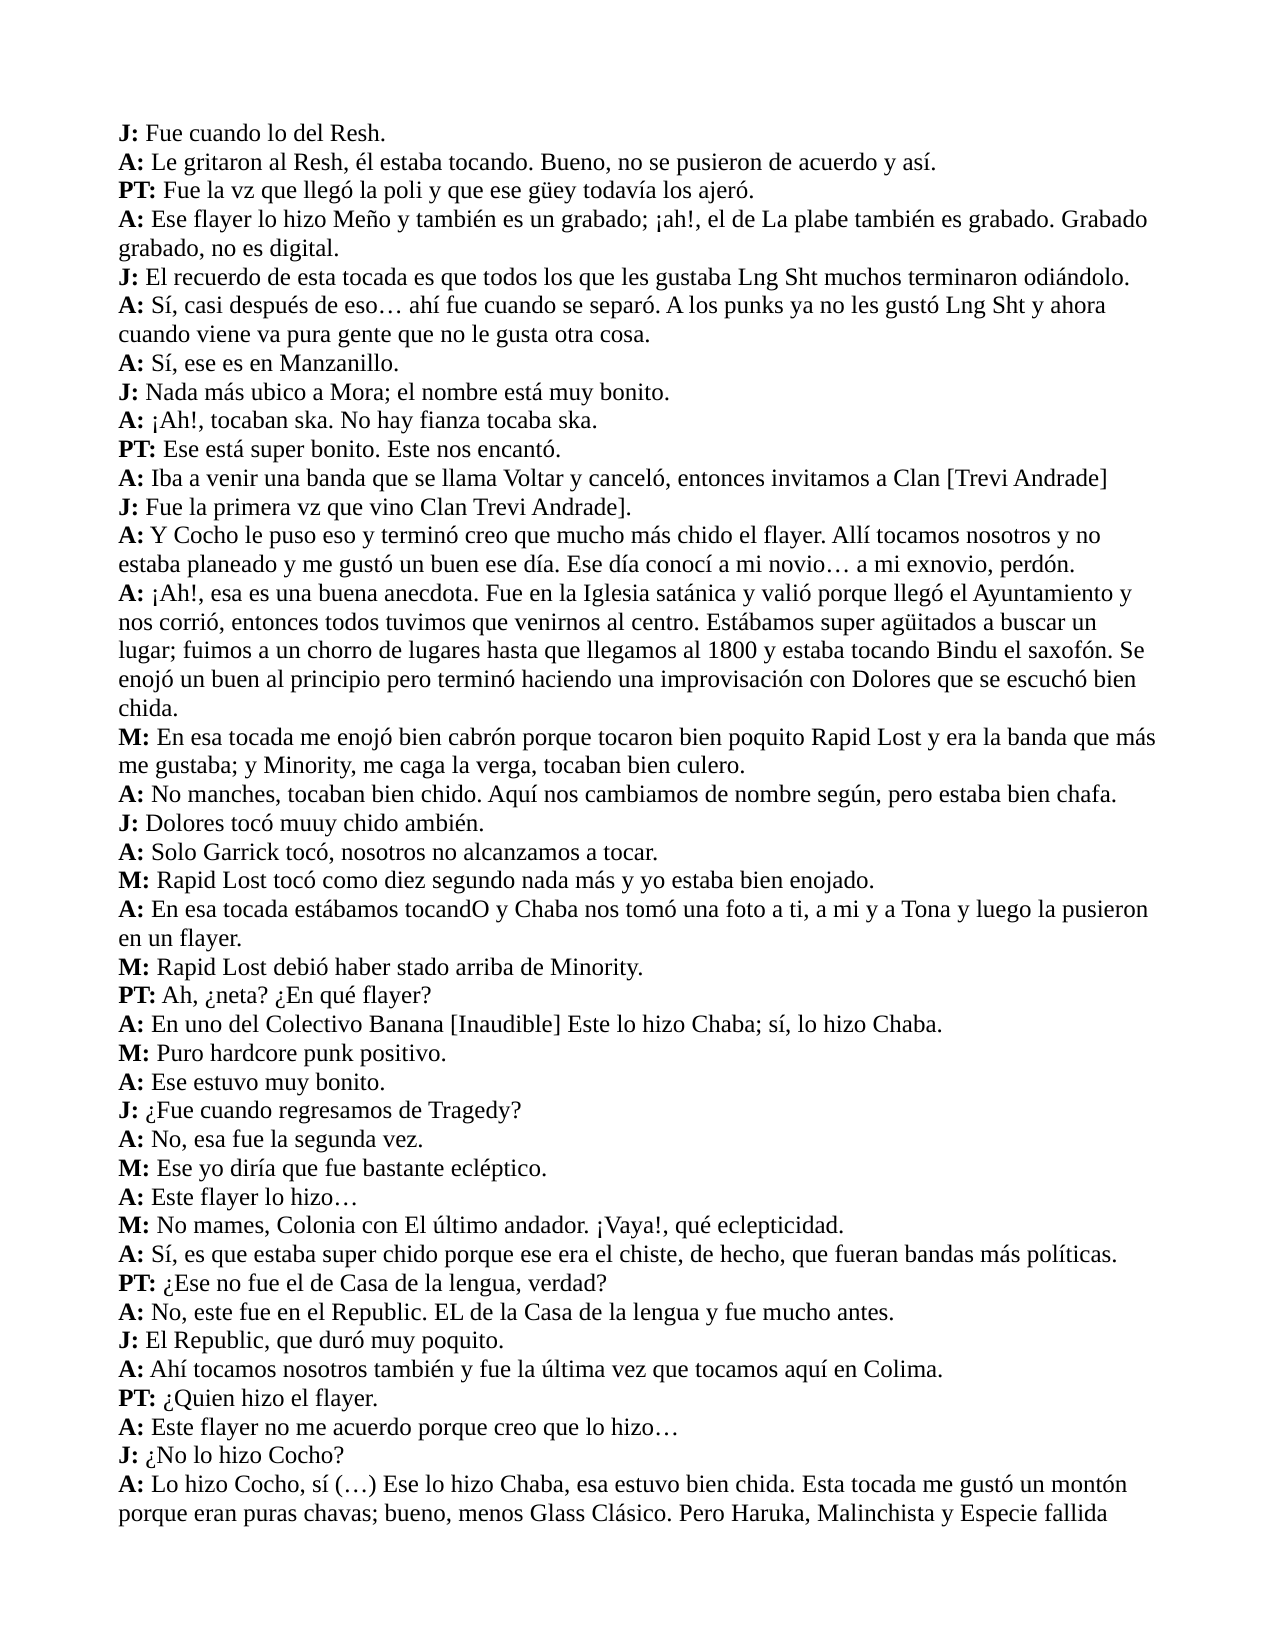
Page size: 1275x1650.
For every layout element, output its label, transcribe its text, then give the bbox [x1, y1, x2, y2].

text M: Rapid Lost debió haber stado arriba de Minority. [118, 952, 1157, 981]
text A: Iba a venir una banda que se llama Voltar y canceló, entonces invitamos a Clan [Trevi Andrade] [118, 463, 1157, 492]
text A: En uno del Colectivo Banana [Inaudible] Este lo hizo Chaba; sí, lo hizo Chaba. [118, 1009, 1157, 1038]
text A: Ahí tocamos nosotros también y fue la última vez que tocamos aquí en Colima. [118, 1354, 1157, 1383]
text PT: Ese está super bonito. Este nos encantó. [118, 434, 1157, 463]
text A: No, esa fue la segunda vez. [118, 1124, 1157, 1153]
text A: Este flayer lo hizo… [118, 1182, 1157, 1211]
text J: Fue la primera vz que vino Clan Trevi Andrade]. [118, 492, 1157, 521]
text J: ¿No lo hizo Cocho? [118, 1441, 1157, 1469]
text A: En esa tocada estábamos tocandO y Chaba nos tomó una foto a ti, a mi y a Tona y luego la pusieron en un flayer. [118, 894, 1157, 952]
text A: Ese flayer lo hizo Meño y también es un grabado; ¡ah!, el de La plabe también es grabado. Grabado grabado, no es digital. [118, 204, 1157, 262]
text A: Y Cocho le puso eso y terminó creo que mucho más chido el flayer. Allí tocamos nosotros y no estaba planeado y me gustó un buen ese día. Ese día conocí a mi novio… a mi exnovio, perdón. [118, 521, 1157, 578]
text A: Lo hizo Cocho, sí (…) Ese lo hizo Chaba, esa estuvo bien chida. Esta tocada me gustó un montón porque eran puras chavas; bueno, menos Glass Clásico. Pero Haruka, Malinchista y Especie fallida [118, 1469, 1157, 1527]
text PT: Fue la vz que llegó la poli y que ese güey todavía los ajeró. [118, 176, 1157, 204]
text J: Nada más ubico a Mora; el nombre está muy bonito. [118, 377, 1157, 406]
text A: No, este fue en el Republic. EL de la Casa de la lengua y fue mucho antes. [118, 1297, 1157, 1326]
text J: Fue cuando lo del Resh. [118, 118, 1157, 147]
text M: No mames, Colonia con El último andador. ¡Vaya!, qué eclepticidad. [118, 1211, 1157, 1239]
text PT: ¿Ese no fue el de Casa de la lengua, verdad? [118, 1268, 1157, 1297]
text A: Sí, es que estaba super chido porque ese era el chiste, de hecho, que fueran bandas más políticas. [118, 1239, 1157, 1268]
text M: En esa tocada me enojó bien cabrón porque tocaron bien poquito Rapid Lost y era la banda que más me gustaba; y Minority, me caga la verga, tocaban bien culero. [118, 722, 1157, 779]
text M: Rapid Lost tocó como diez segundo nada más y yo estaba bien enojado. [118, 866, 1157, 894]
text A: Este flayer no me acuerdo porque creo que lo hizo… [118, 1412, 1157, 1441]
text J: El Republic, que duró muy poquito. [118, 1326, 1157, 1354]
text A: Le gritaron al Resh, él estaba tocando. Bueno, no se pusieron de acuerdo y así. [118, 147, 1157, 176]
text J: ¿Fue cuando regresamos de Tragedy? [118, 1096, 1157, 1124]
text A: ¡Ah!, tocaban ska. No hay fianza tocaba ska. [118, 406, 1157, 434]
text A: Sí, ese es en Manzanillo. [118, 348, 1157, 377]
text PT: ¿Quien hizo el flayer. [118, 1383, 1157, 1412]
text M: Puro hardcore punk positivo. [118, 1038, 1157, 1067]
text A: ¡Ah!, esa es una buena anecdota. Fue en la Iglesia satánica y valió porque llegó el Ayuntamiento y nos corrió, entonces todos tuvimos que venirnos al centro. Estábamos super agüitados a buscar un lugar; fuimos a un chorro de lugares hasta que llegamos al 1800 y estaba tocando Bindu el saxofón. Se enojó un buen al principio pero terminó haciendo una improvisación con Dolores que se escuchó bien chida. [118, 578, 1157, 722]
text PT: Ah, ¿neta? ¿En qué flayer? [118, 981, 1157, 1009]
text A: No manches, tocaban bien chido. Aquí nos cambiamos de nombre según, pero estaba bien chafa. [118, 779, 1157, 808]
text J: Dolores tocó muuy chido ambién. [118, 808, 1157, 837]
text J: El recuerdo de esta tocada es que todos los que les gustaba Lng Sht muchos terminaron odiándolo. [118, 262, 1157, 291]
text A: Sí, casi después de eso… ahí fue cuando se separó. A los punks ya no les gustó Lng Sht y ahora cuando viene va pura gente que no le gusta otra cosa. [118, 291, 1157, 348]
text M: Ese yo diría que fue bastante ecléptico. [118, 1153, 1157, 1182]
text A: Ese estuvo muy bonito. [118, 1067, 1157, 1096]
text A: Solo Garrick tocó, nosotros no alcanzamos a tocar. [118, 837, 1157, 866]
